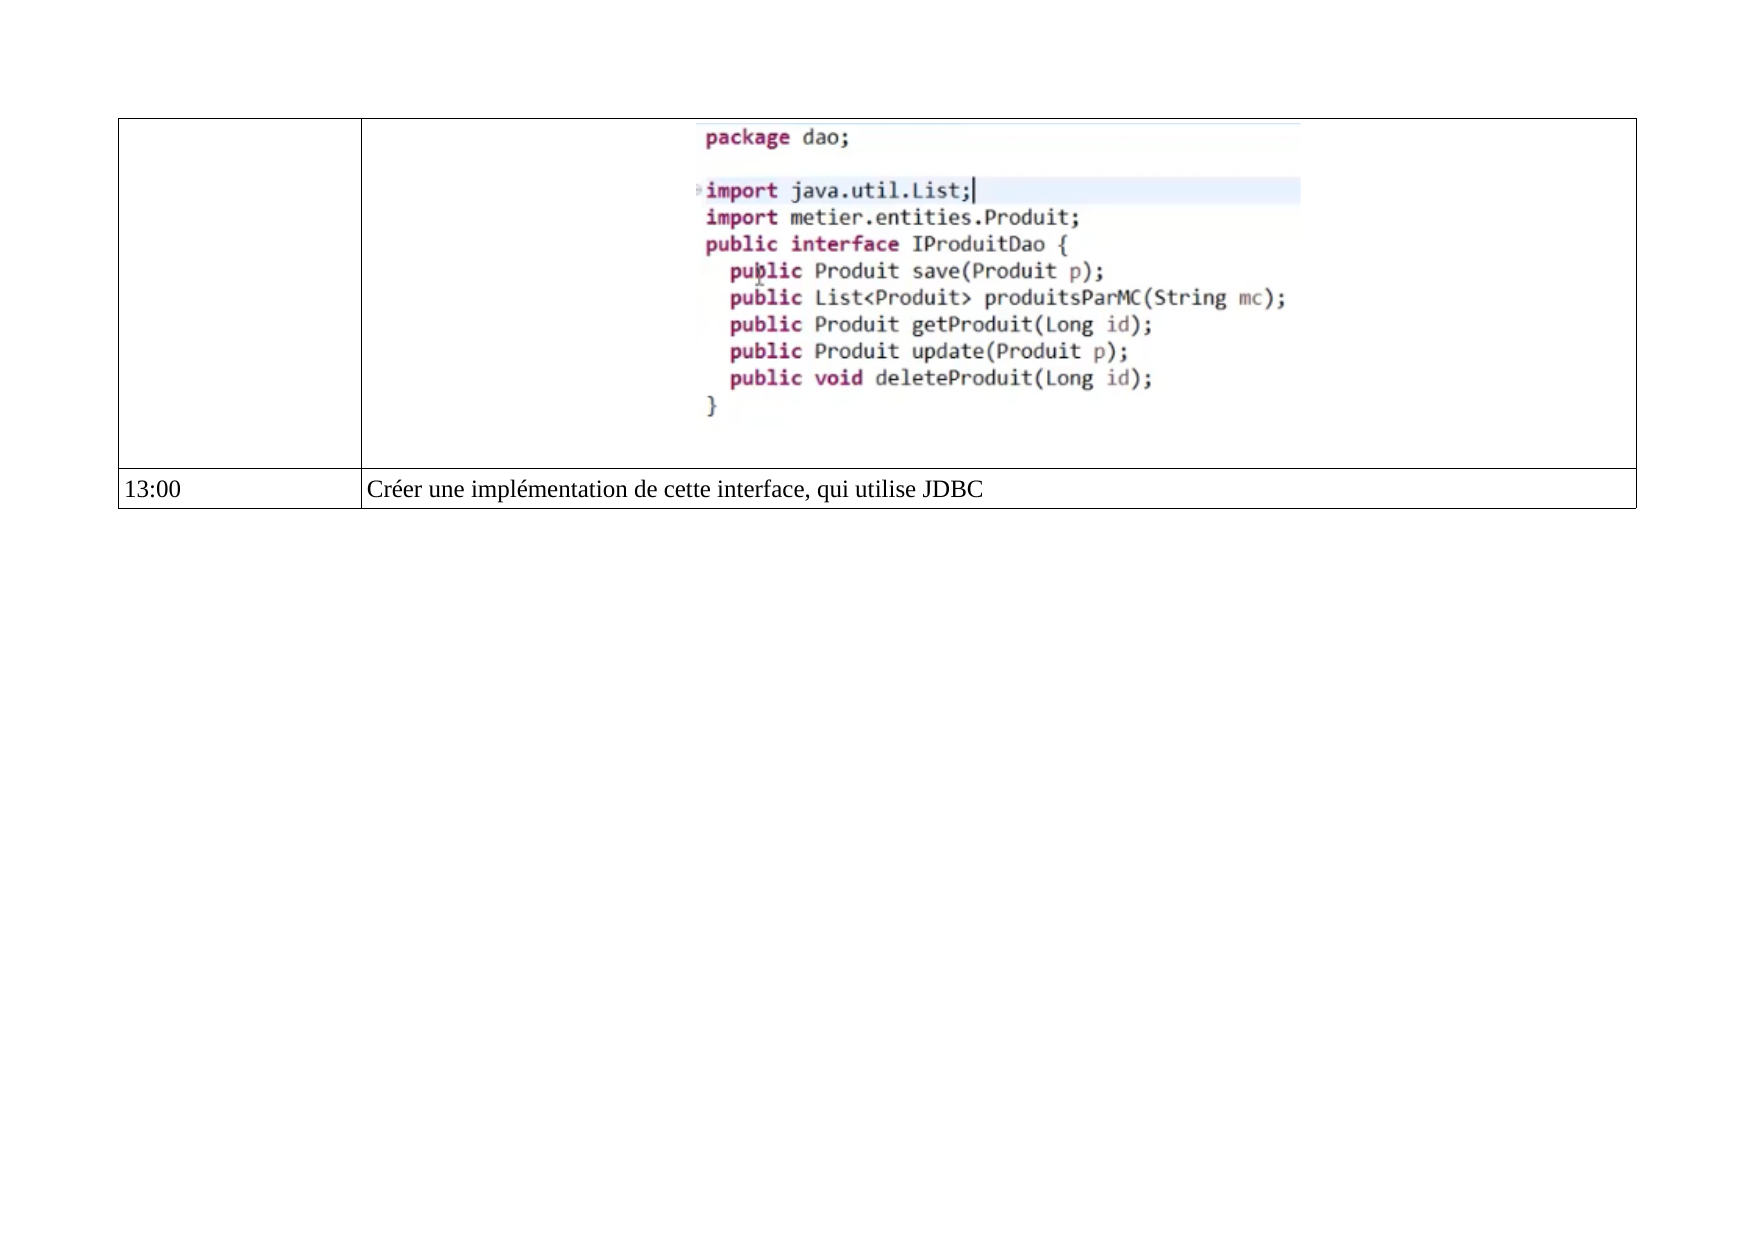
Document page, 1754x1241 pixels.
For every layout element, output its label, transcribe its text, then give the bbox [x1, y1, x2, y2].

table_cell 13:00 [119, 469, 361, 508]
table_cell [119, 119, 361, 468]
picture [696, 123, 1301, 434]
table_cell Créer une implémentation de cette interface, qui utilise JDBC [362, 469, 1636, 508]
table_cell [362, 119, 1636, 468]
